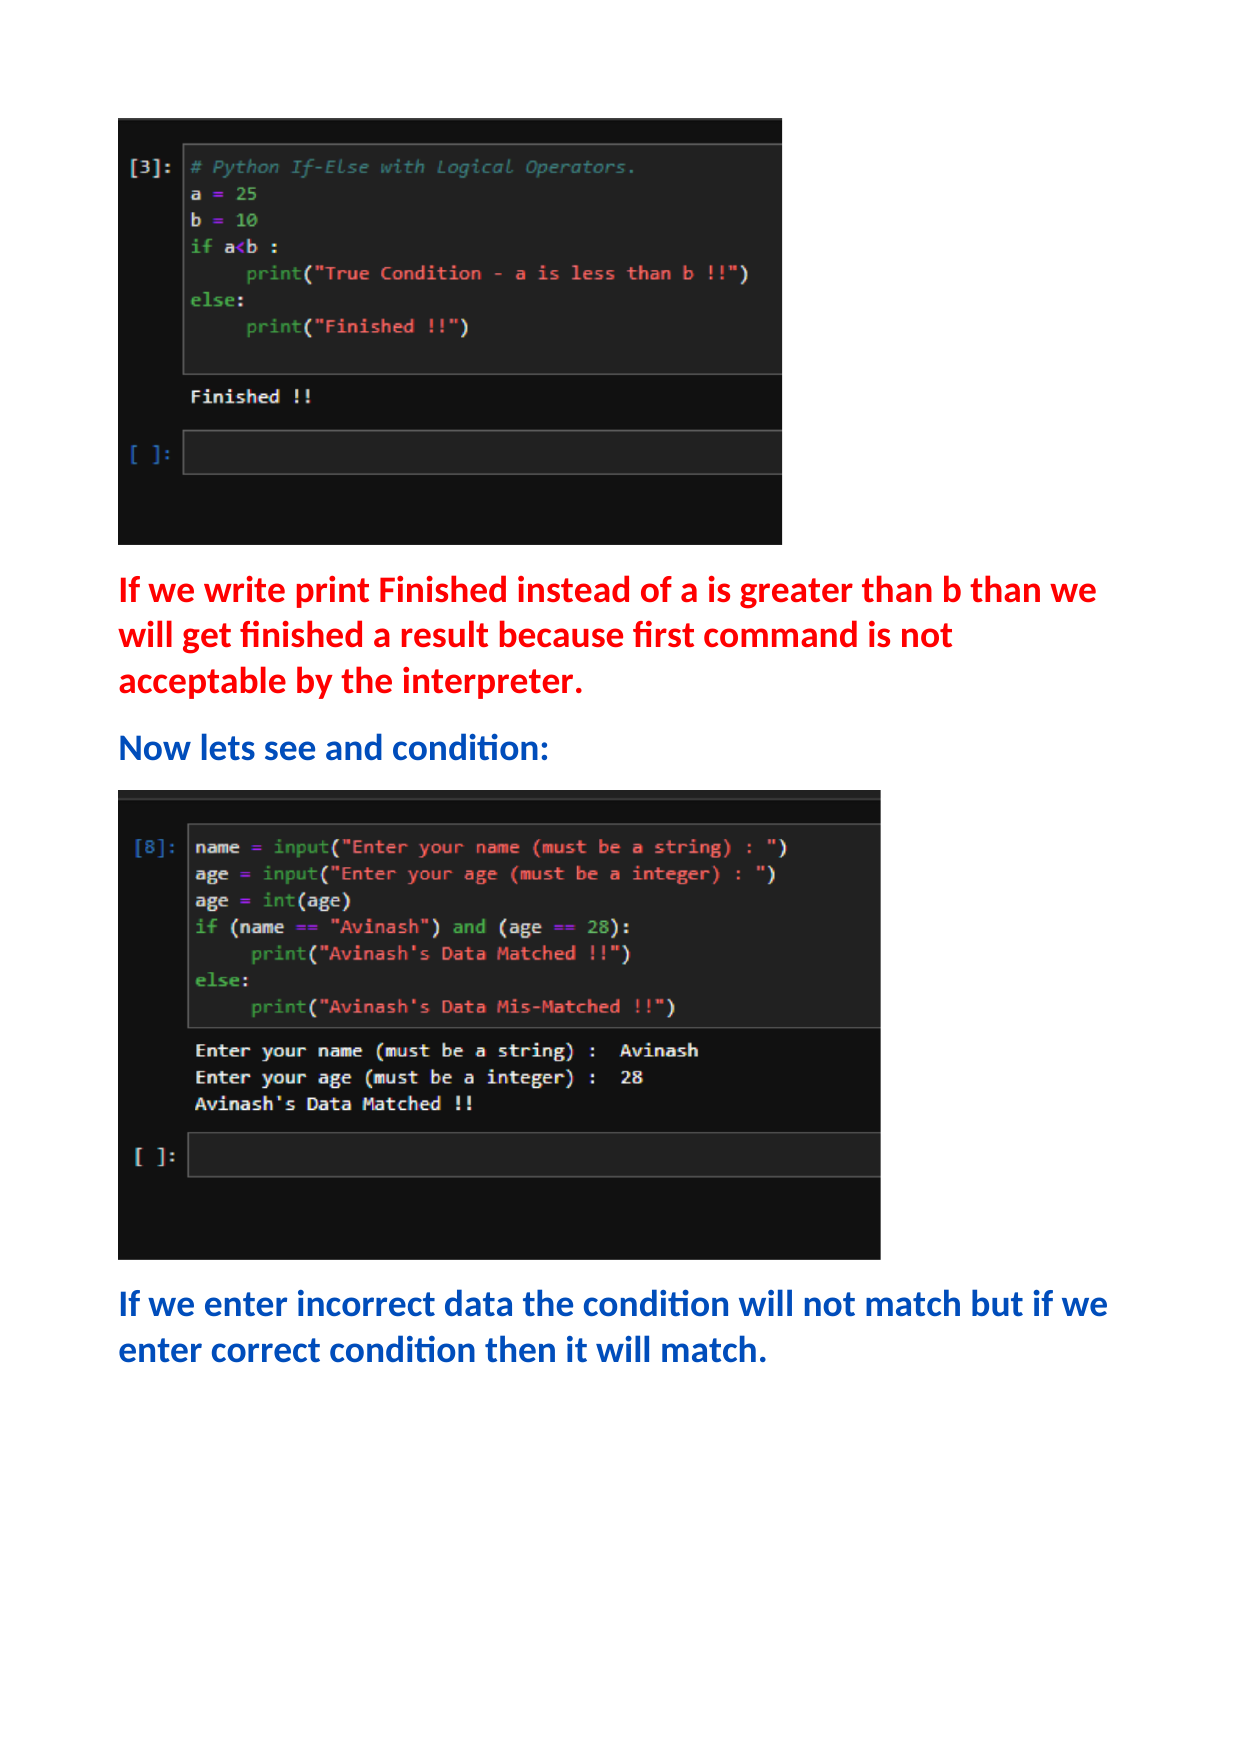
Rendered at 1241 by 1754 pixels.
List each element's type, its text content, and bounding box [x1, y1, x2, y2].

text If we write print Finished instead of a is greater than b than we will get finished a result because first command is not acceptable by the interpreter. [118, 566, 1122, 703]
text Now lets see and condition: [118, 724, 1122, 770]
text If we enter incorrect data the condition will not match but if we enter correct condition then it will match. [118, 1280, 1122, 1372]
